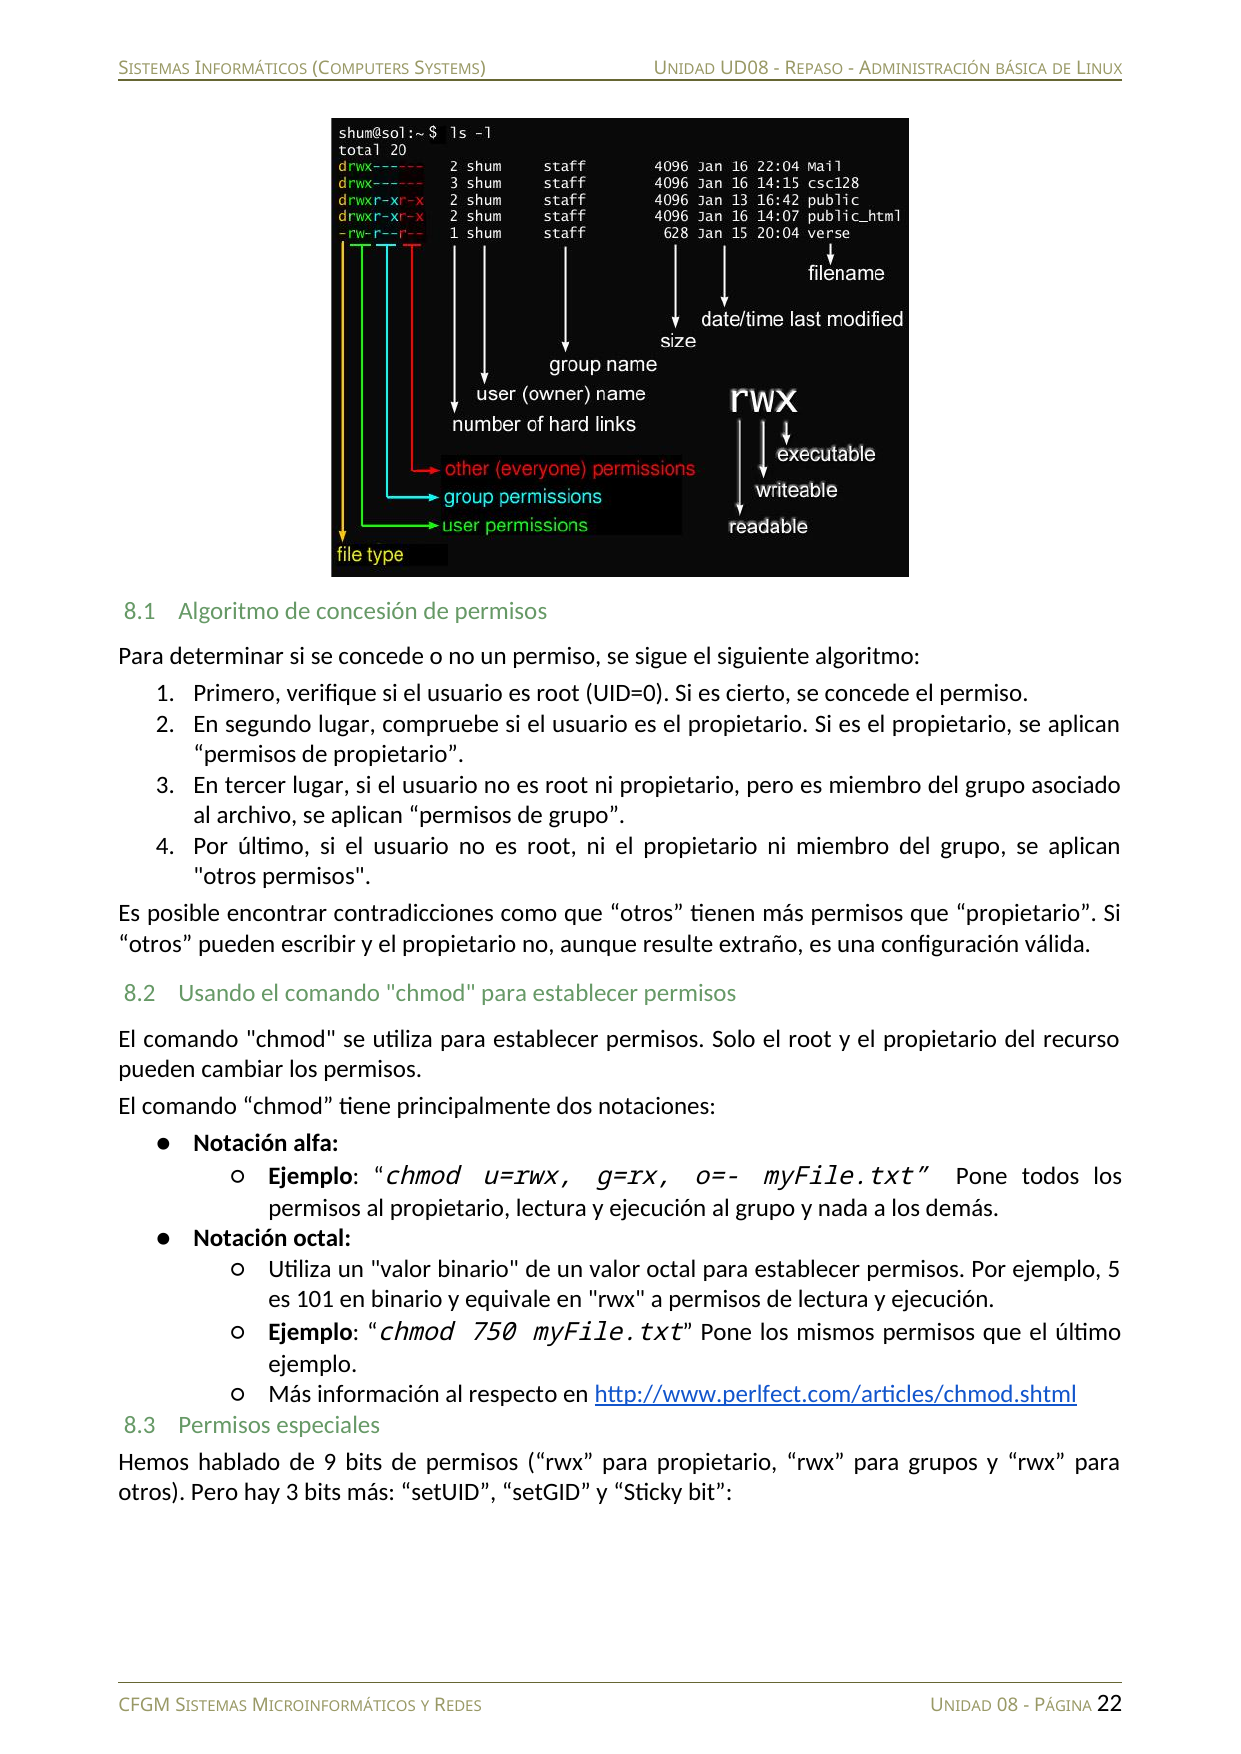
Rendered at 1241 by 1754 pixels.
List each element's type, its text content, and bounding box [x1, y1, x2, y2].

text El comando "chmod" se utiliza para establecer permisos. Solo el root y el propietario del recurso pueden cambiar los permisos. [118, 1023, 1122, 1084]
list Ejemplo: “chmod 750 myFile.txt” Pone los mismos permisos que el último ejemplo. [231, 1314, 1122, 1378]
subtitle Algoritmo de concesión de permisos [118, 595, 1122, 626]
list Notación octal: [156, 1222, 1122, 1253]
subtitle Permisos especiales [118, 1409, 1122, 1439]
picture [331, 118, 909, 577]
list Más información al respecto en http://www.perlfect.com/articles/chmod.shtml [231, 1378, 1122, 1409]
list Utiliza un "valor binario" de un valor octal para establecer permisos. Por ejemplo, 5 es 101 en binario y equivale en "rwx" a permisos de lectura y ejecución. [231, 1253, 1122, 1314]
text El comando “chmod” tiene principalmente dos notaciones: [118, 1090, 1122, 1121]
list Por último, si el usuario no es root, ni el propietario ni miembro del grupo, se aplican "otros permisos". [156, 830, 1122, 891]
text Hemos hablado de 9 bits de permisos (“rwx” para propietario, “rwx” para grupos y “rwx” para otros). Pero hay 3 bits más: “setUID”, “setGID” y “Sticky bit”: [118, 1446, 1122, 1507]
list Ejemplo: “chmod u=rwx, g=rx, o=- myFile.txt” Pone todos los permisos al propietario, lectura y ejecución al grupo y nada a los demás. [231, 1158, 1122, 1222]
list En segundo lugar, compruebe si el usuario es el propietario. Si es el propietario, se aplican “permisos de propietario”. [156, 708, 1122, 769]
list Primero, verifique si el usuario es root (UID=0). Si es cierto, se concede el permiso. [156, 677, 1122, 708]
text Es posible encontrar contradicciones como que “otros” tienen más permisos que “propietario”. Si “otros” pueden escribir y el propietario no, aunque resulte extraño, es una configuración válida. [118, 897, 1122, 958]
list En tercer lugar, si el usuario no es root ni propietario, pero es miembro del grupo asociado al archivo, se aplican “permisos de grupo”. [156, 769, 1122, 830]
list Notación alfa: [156, 1127, 1122, 1158]
text Para determinar si se concede o no un permiso, se sigue el siguiente algoritmo: [118, 640, 1122, 671]
subtitle Usando el comando "chmod" para establecer permisos [118, 977, 1122, 1008]
